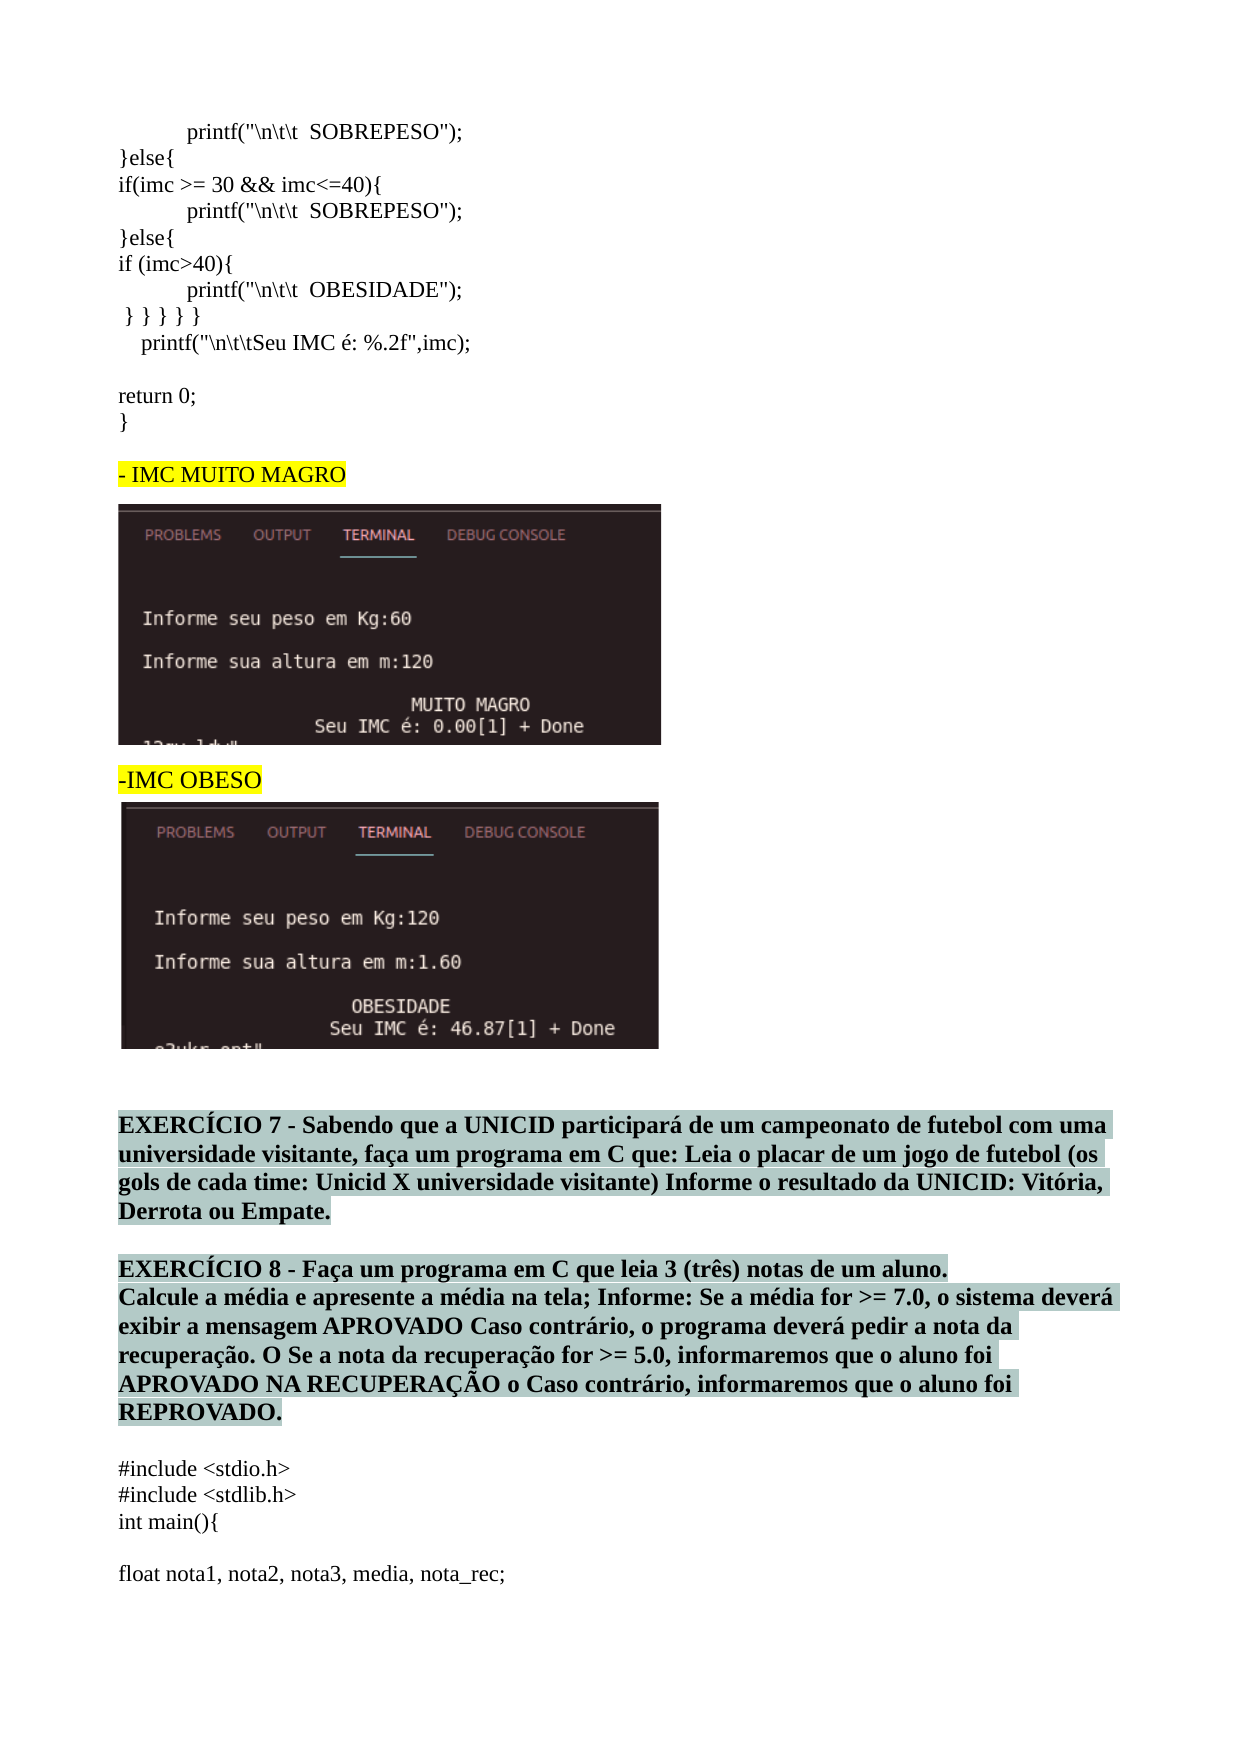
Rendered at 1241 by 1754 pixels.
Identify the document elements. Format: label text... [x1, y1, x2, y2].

text #include <stdlib.h> [118, 1481, 1122, 1508]
text } } } } } [118, 303, 1122, 329]
text -IMC OBESO [118, 765, 1122, 794]
picture [121, 802, 659, 1049]
text printf("\n\t\t SOBREPESO"); [118, 197, 1122, 223]
text - IMC MUITO MAGRO [118, 461, 1122, 487]
text EXERCÍCIO 8 - Faça um programa em C que leia 3 (três) notas de um aluno. [118, 1254, 1122, 1282]
text printf("\n\t\t OBESIDADE"); [118, 276, 1122, 303]
text Calcule a média e apresente a média na tela; Informe: Se a média for >= 7.0, o sistema deverá exibir a mensagem APROVADO Caso contrário, o programa deverá pedir a nota da recuperação. O Se a nota da recuperação for >= 5.0, informaremos que o aluno foi APROVADO NA RECUPERAÇÃO o Caso contrário, informaremos que o aluno foi REPROVADO. [118, 1282, 1122, 1426]
text }else{ [118, 144, 1122, 171]
text return 0; [118, 382, 1122, 408]
text float nota1, nota2, nota3, media, nota_rec; [118, 1560, 1122, 1587]
text }else{ [118, 223, 1122, 250]
picture [118, 504, 662, 745]
text printf("\n\t\tSeu IMC é: %.2f",imc); [118, 329, 1122, 355]
text if (imc>40){ [118, 250, 1122, 276]
text printf("\n\t\t SOBREPESO"); [118, 118, 1122, 144]
text } [118, 408, 1122, 434]
text if(imc >= 30 && imc<=40){ [118, 171, 1122, 197]
text int main(){ [118, 1508, 1122, 1534]
text #include <stdio.h> [118, 1455, 1122, 1481]
text EXERCÍCIO 7 - Sabendo que a UNICID participará de um campeonato de futebol com uma universidade visitante, faça um programa em C que: Leia o placar de um jogo de futebol (os gols de cada time: Unicid X universidade visitante) Informe o resultado da UNICID: Vitória, Derrota ou Empate. [118, 1110, 1122, 1225]
